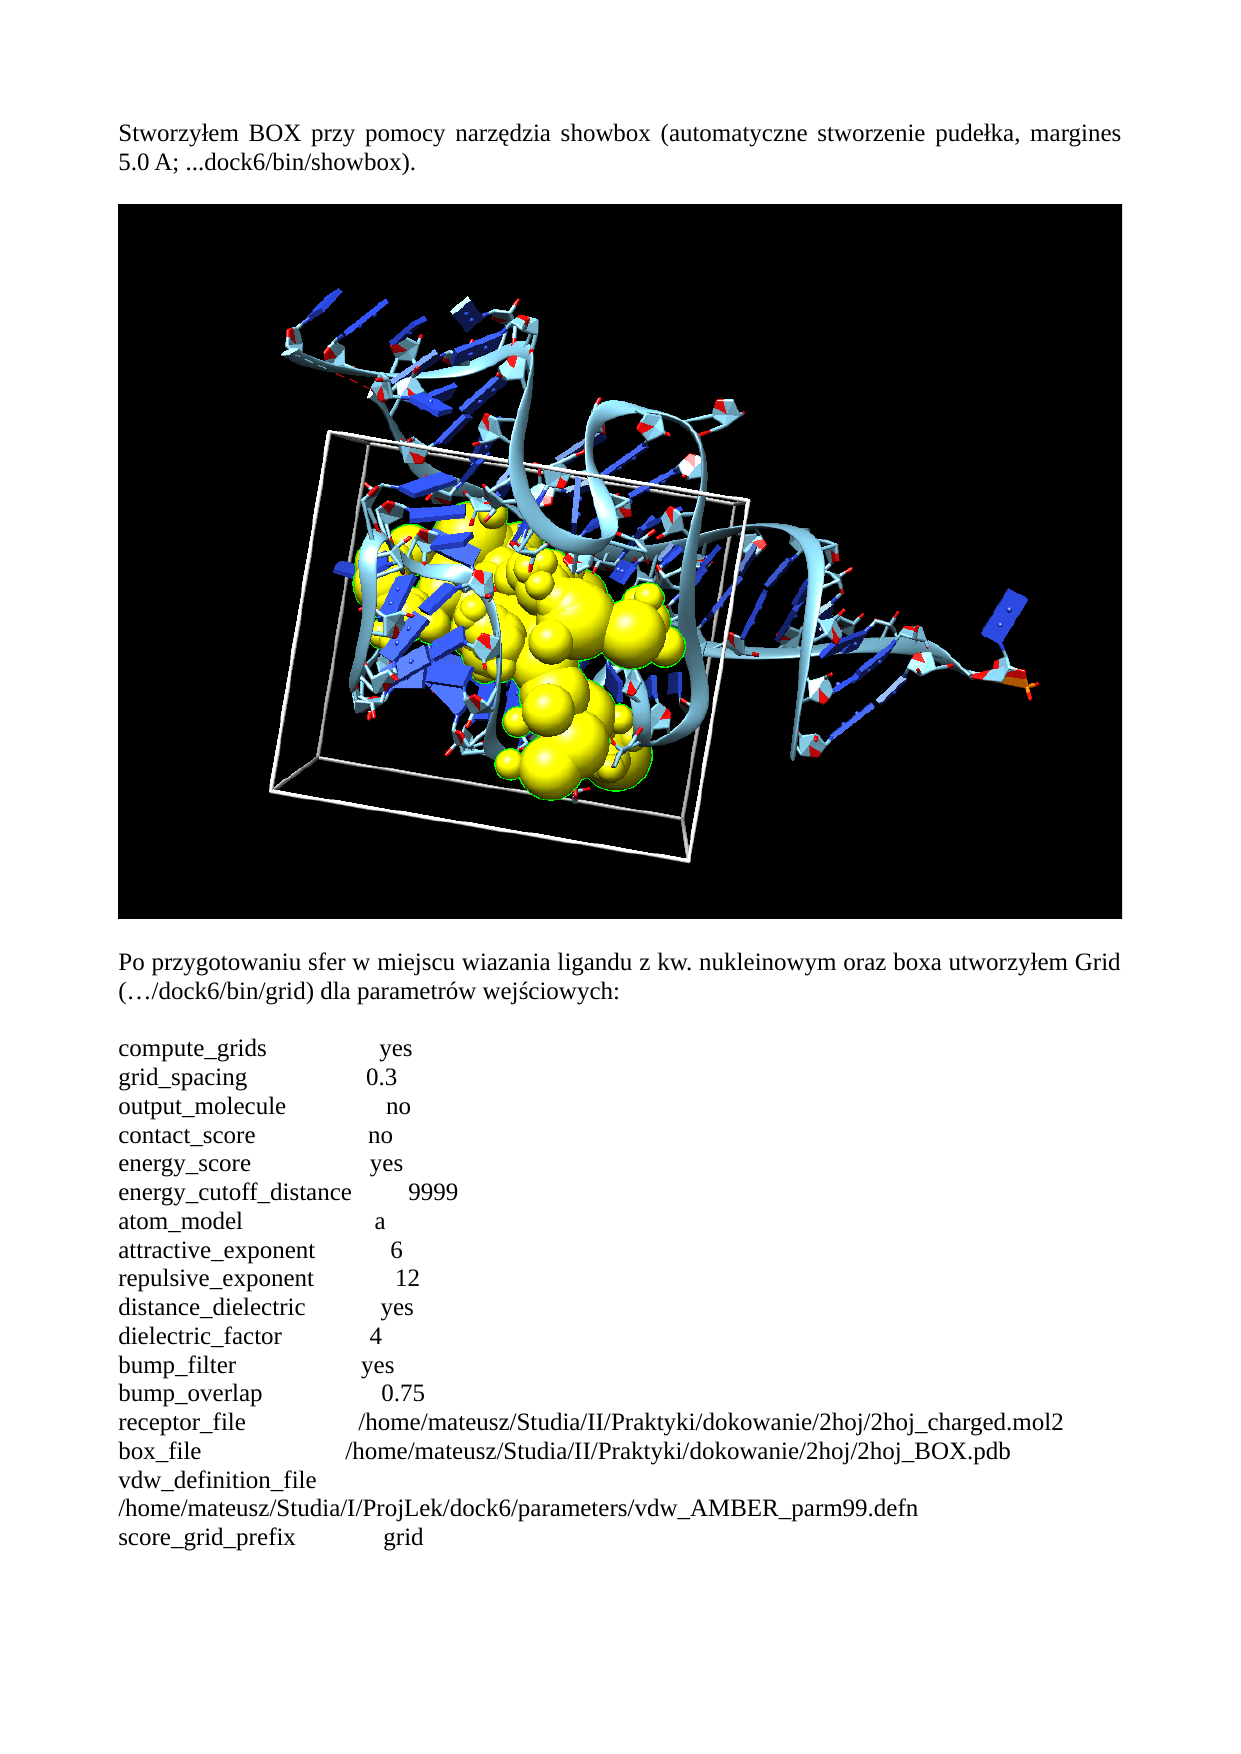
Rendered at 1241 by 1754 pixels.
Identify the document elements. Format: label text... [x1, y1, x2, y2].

text grid_spacing 0.3 [118, 1062, 1122, 1091]
text distance_dielectric yes [118, 1292, 1122, 1321]
text repulsive_exponent 12 [118, 1263, 1122, 1292]
text box_file /home/mateusz/Studia/II/Praktyki/dokowanie/2hoj/2hoj_BOX.pdb [118, 1436, 1122, 1465]
text output_molecule no [118, 1091, 1122, 1120]
text bump_overlap 0.75 [118, 1378, 1122, 1407]
text dielectric_factor 4 [118, 1321, 1122, 1350]
text compute_grids yes [118, 1033, 1122, 1062]
text score_grid_prefix grid [118, 1522, 1122, 1551]
text energy_cutoff_distance 9999 [118, 1177, 1122, 1206]
text Stworzyłem BOX przy pomocy narzędzia showbox (automatyczne stworzenie pudełka, margines 5.0 A; ...dock6/bin/showbox). [118, 118, 1122, 176]
text receptor_file /home/mateusz/Studia/II/Praktyki/dokowanie/2hoj/2hoj_charged.mol2 [118, 1407, 1122, 1436]
text bump_filter yes [118, 1350, 1122, 1378]
text Po przygotowaniu sfer w miejscu wiazania ligandu z kw. nukleinowym oraz boxa utworzyłem Grid (…/dock6/bin/grid) dla parametrów wejściowych: [118, 947, 1122, 1005]
text energy_score yes [118, 1148, 1122, 1177]
text attractive_exponent 6 [118, 1235, 1122, 1263]
text atom_model a [118, 1206, 1122, 1235]
picture [118, 204, 1123, 919]
text vdw_definition_file /home/mateusz/Studia/I/ProjLek/dock6/parameters/vdw_AMBER_parm99.defn [118, 1465, 1122, 1522]
text contact_score no [118, 1120, 1122, 1148]
